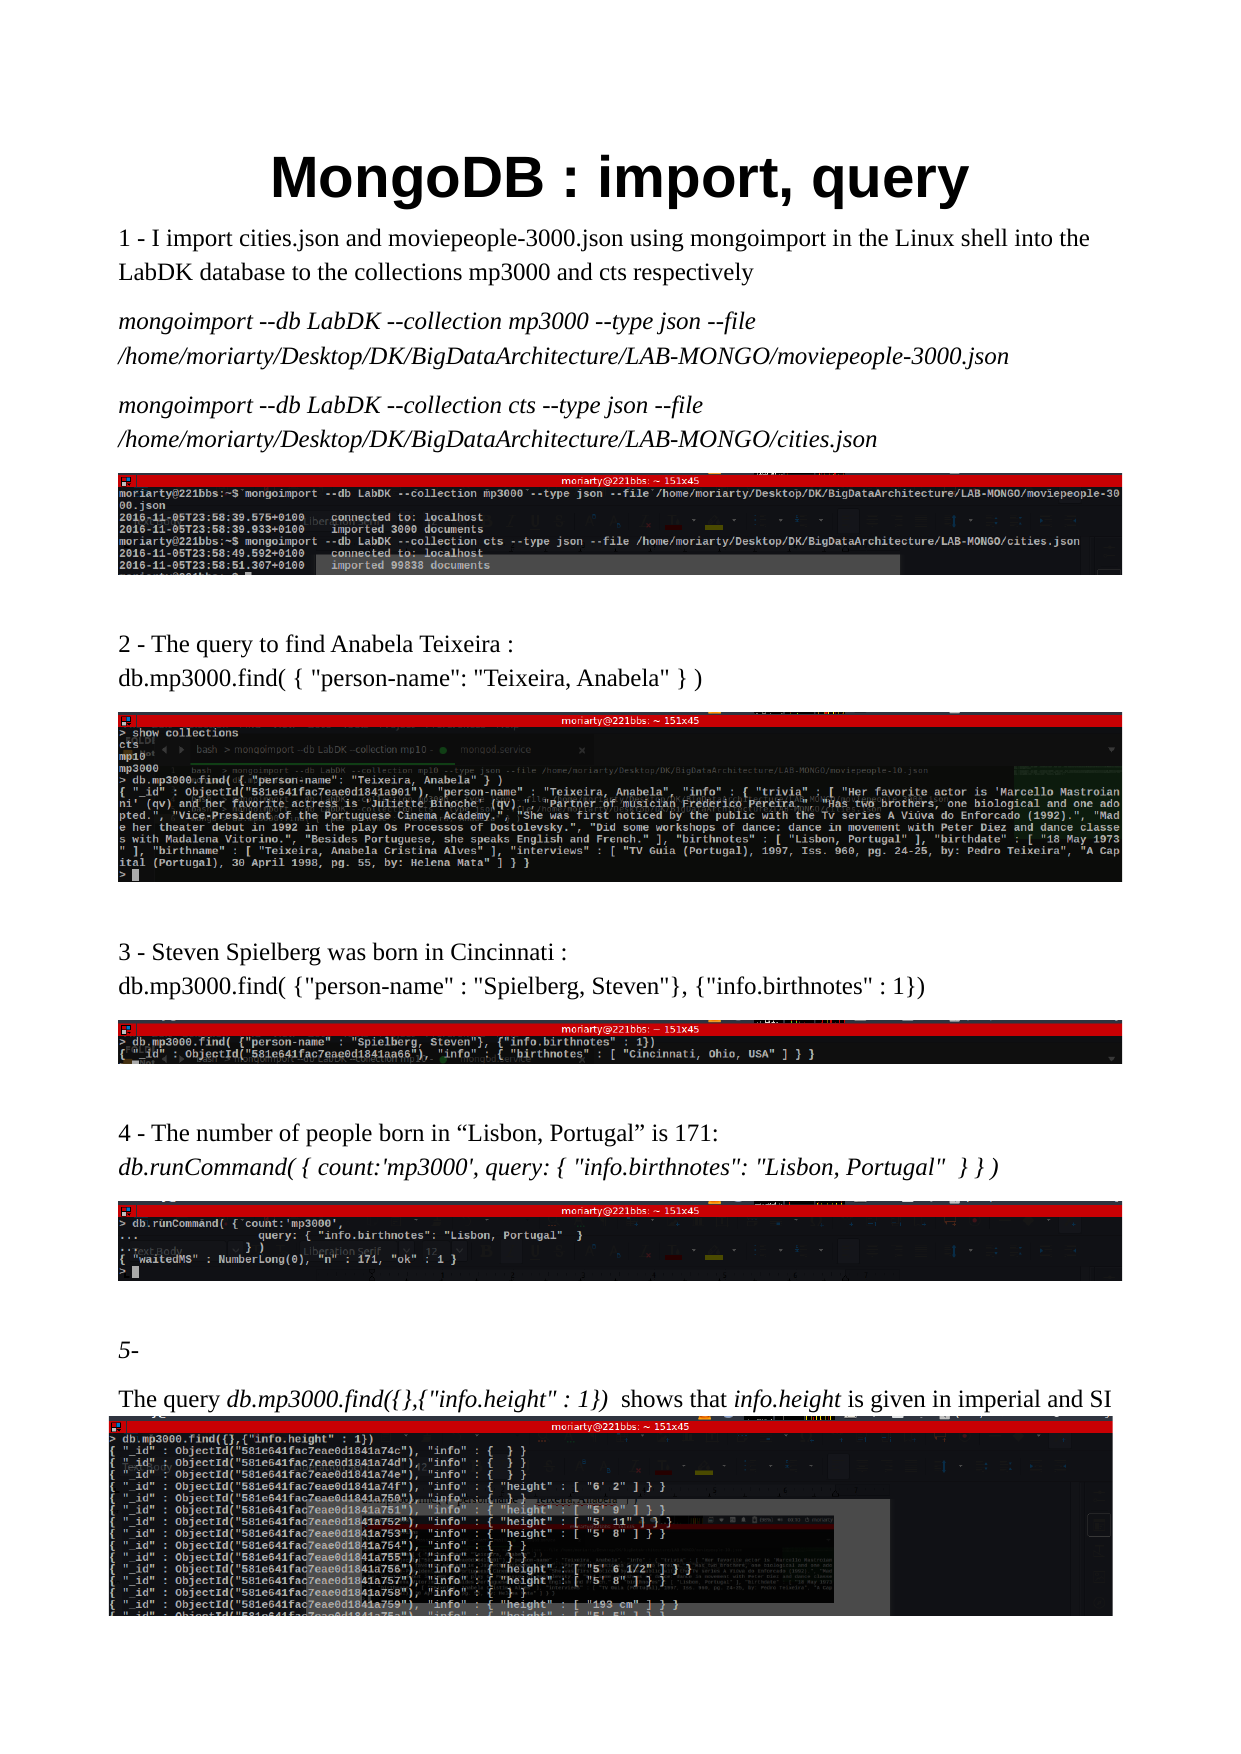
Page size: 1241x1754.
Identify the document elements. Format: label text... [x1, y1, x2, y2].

text The query db.mp3000.find({},{"info.height" : 1}) shows that info.height is given in imperial and SI [118, 1384, 1122, 1413]
text 1 - I import cities.json and moviepeople-3000.json using mongoimport in the Linux shell into the LabDK database to the collections mp3000 and cts respectively [118, 223, 1122, 286]
text mongoimport --db LabDK --collection cts --type json --file /home/moriarty/Desktop/DK/BigDataArchitecture/LAB-MONGO/cities.json [118, 390, 1122, 453]
text 2 - The query to find Anabela Teixeira : db.mp3000.find( { "person-name": "Teixeira, Anabela" } ) [118, 629, 1122, 692]
text mongoimport --db LabDK --collection mp3000 --type json --file /home/moriarty/Desktop/DK/BigDataArchitecture/LAB-MONGO/moviepeople-3000.json [118, 306, 1122, 369]
picture [108, 1416, 1113, 1616]
text 5- [118, 1335, 1122, 1364]
picture [118, 712, 1123, 882]
picture [118, 1020, 1123, 1064]
title MongoDB : import, query [118, 143, 1122, 210]
text 3 - Steven Spielberg was born in Cincinnati : db.mp3000.find( {"person-name" : "Spielberg, Steven"}, {"info.birthnotes" : 1}) [118, 937, 1122, 1000]
text 4 - The number of people born in “Lisbon, Portugal” is 171: db.runCommand( { count:'mp3000', query: { "info.birthnotes": "Lisbon, Portugal" } } ) [118, 1118, 1122, 1181]
picture [118, 1201, 1123, 1281]
picture [118, 473, 1123, 575]
